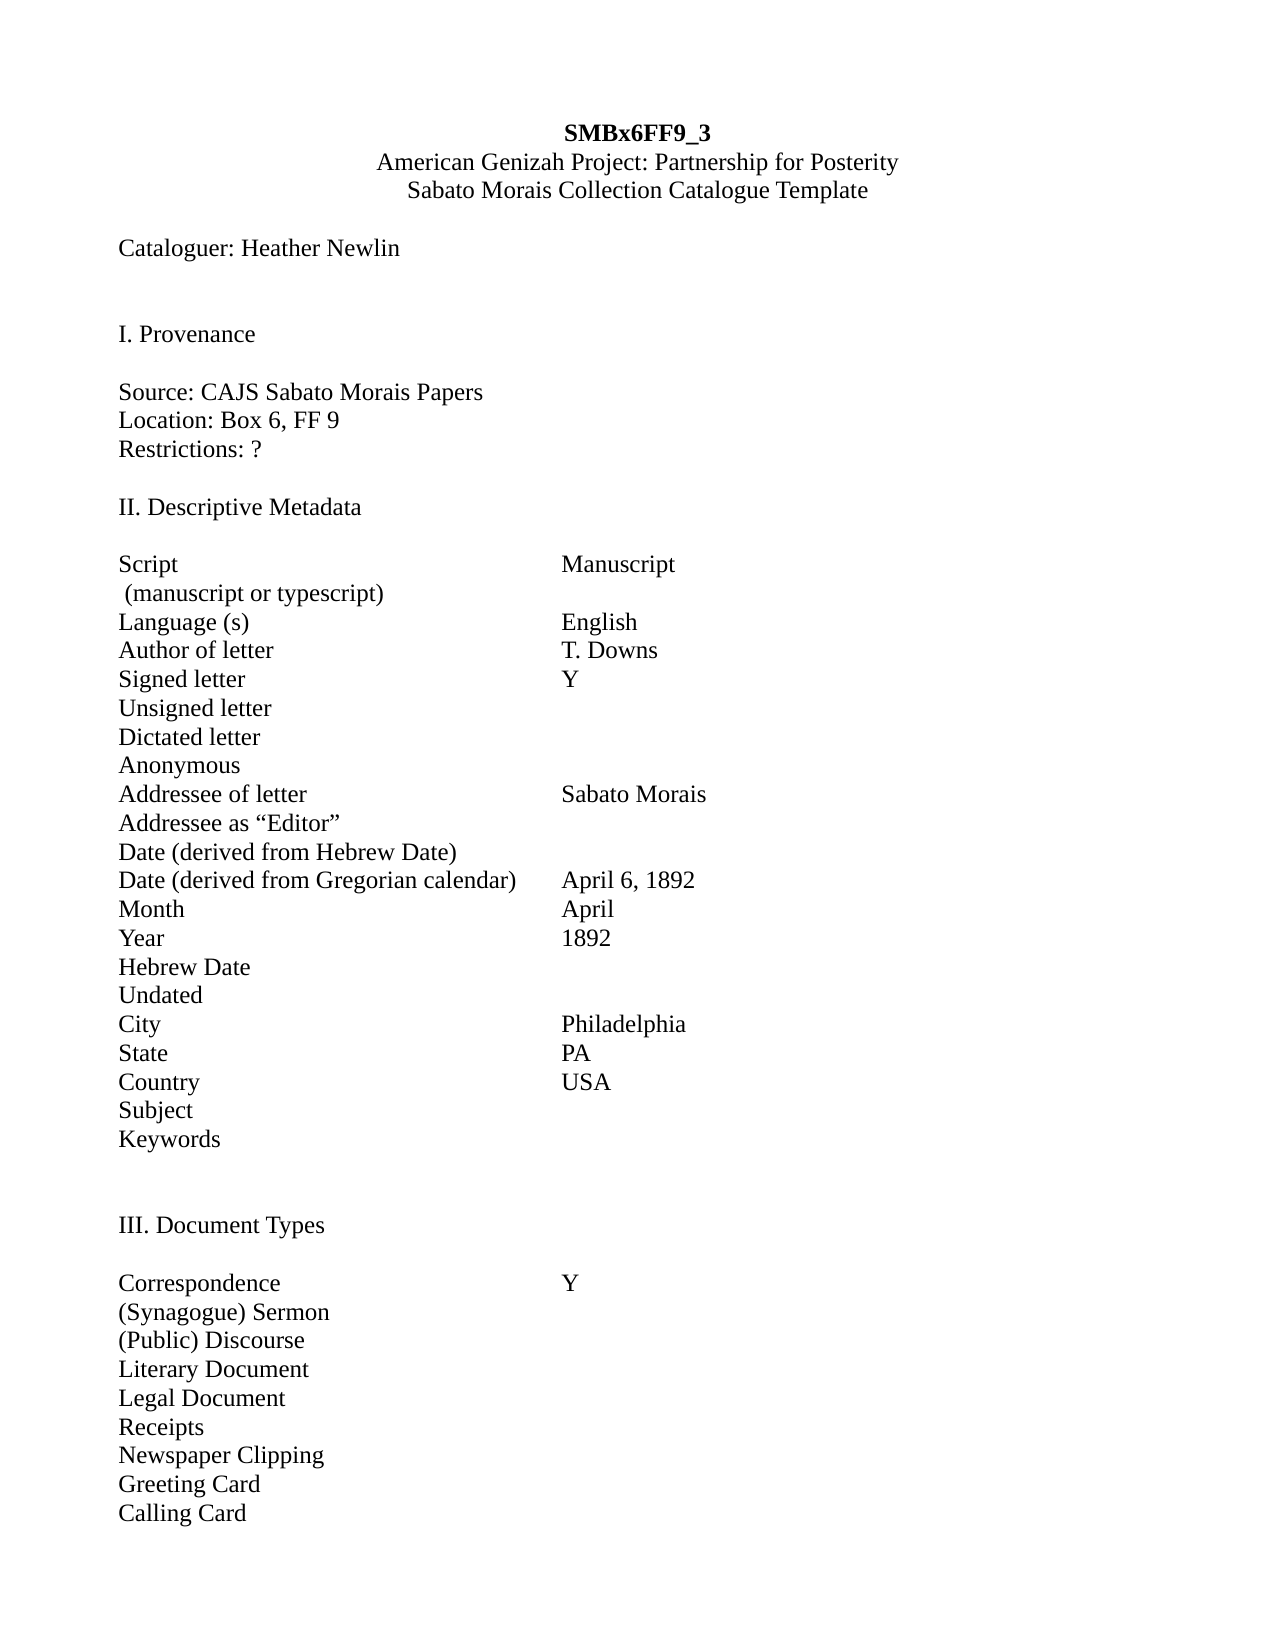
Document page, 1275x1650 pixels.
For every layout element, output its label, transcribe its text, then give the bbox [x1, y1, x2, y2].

text Dictated letter [118, 722, 1157, 751]
text Source: CAJS Sabato Morais Papers [118, 377, 1157, 406]
text Month April [118, 894, 1157, 923]
text City Philadelphia [118, 1009, 1157, 1038]
text Author of letter T. Downs [118, 636, 1157, 664]
text Keywords [118, 1124, 1157, 1153]
text State PA [118, 1038, 1157, 1067]
text II. Descriptive Metadata [118, 492, 1157, 521]
text Language (s) English [118, 607, 1157, 636]
text Receipts [118, 1412, 1157, 1441]
text Location: Box 6, FF 9 [118, 406, 1157, 434]
text Correspondence Y [118, 1268, 1157, 1297]
text Date (derived from Gregorian calendar) April 6, 1892 [118, 866, 1157, 894]
text Addressee as “Editor” [118, 808, 1157, 837]
text I. Provenance [118, 319, 1157, 348]
text Sabato Morais Collection Catalogue Template [118, 176, 1157, 204]
text Year 1892 [118, 923, 1157, 952]
text Country USA [118, 1067, 1157, 1096]
text Date (derived from Hebrew Date) [118, 837, 1157, 866]
text Newspaper Clipping [118, 1441, 1157, 1469]
text American Genizah Project: Partnership for Posterity [118, 147, 1157, 176]
text Addressee of letter Sabato Morais [118, 779, 1157, 808]
text Unsigned letter [118, 693, 1157, 722]
text Signed letter Y [118, 664, 1157, 693]
text (Synagogue) Sermon [118, 1297, 1157, 1326]
text III. Document Types [118, 1211, 1157, 1239]
text Restrictions: ? [118, 434, 1157, 463]
text Script Manuscript [118, 549, 1157, 578]
text Anonymous [118, 751, 1157, 779]
text Hebrew Date [118, 952, 1157, 981]
text (Public) Discourse [118, 1326, 1157, 1354]
text (manuscript or typescript) [118, 578, 1157, 607]
text Literary Document [118, 1354, 1157, 1383]
text Calling Card [118, 1498, 1157, 1527]
text Undated [118, 981, 1157, 1009]
text Greeting Card [118, 1469, 1157, 1498]
text SMBx6FF9_3 [118, 118, 1157, 147]
text Cataloguer: Heather Newlin [118, 233, 1157, 262]
text Subject [118, 1096, 1157, 1124]
text Legal Document [118, 1383, 1157, 1412]
